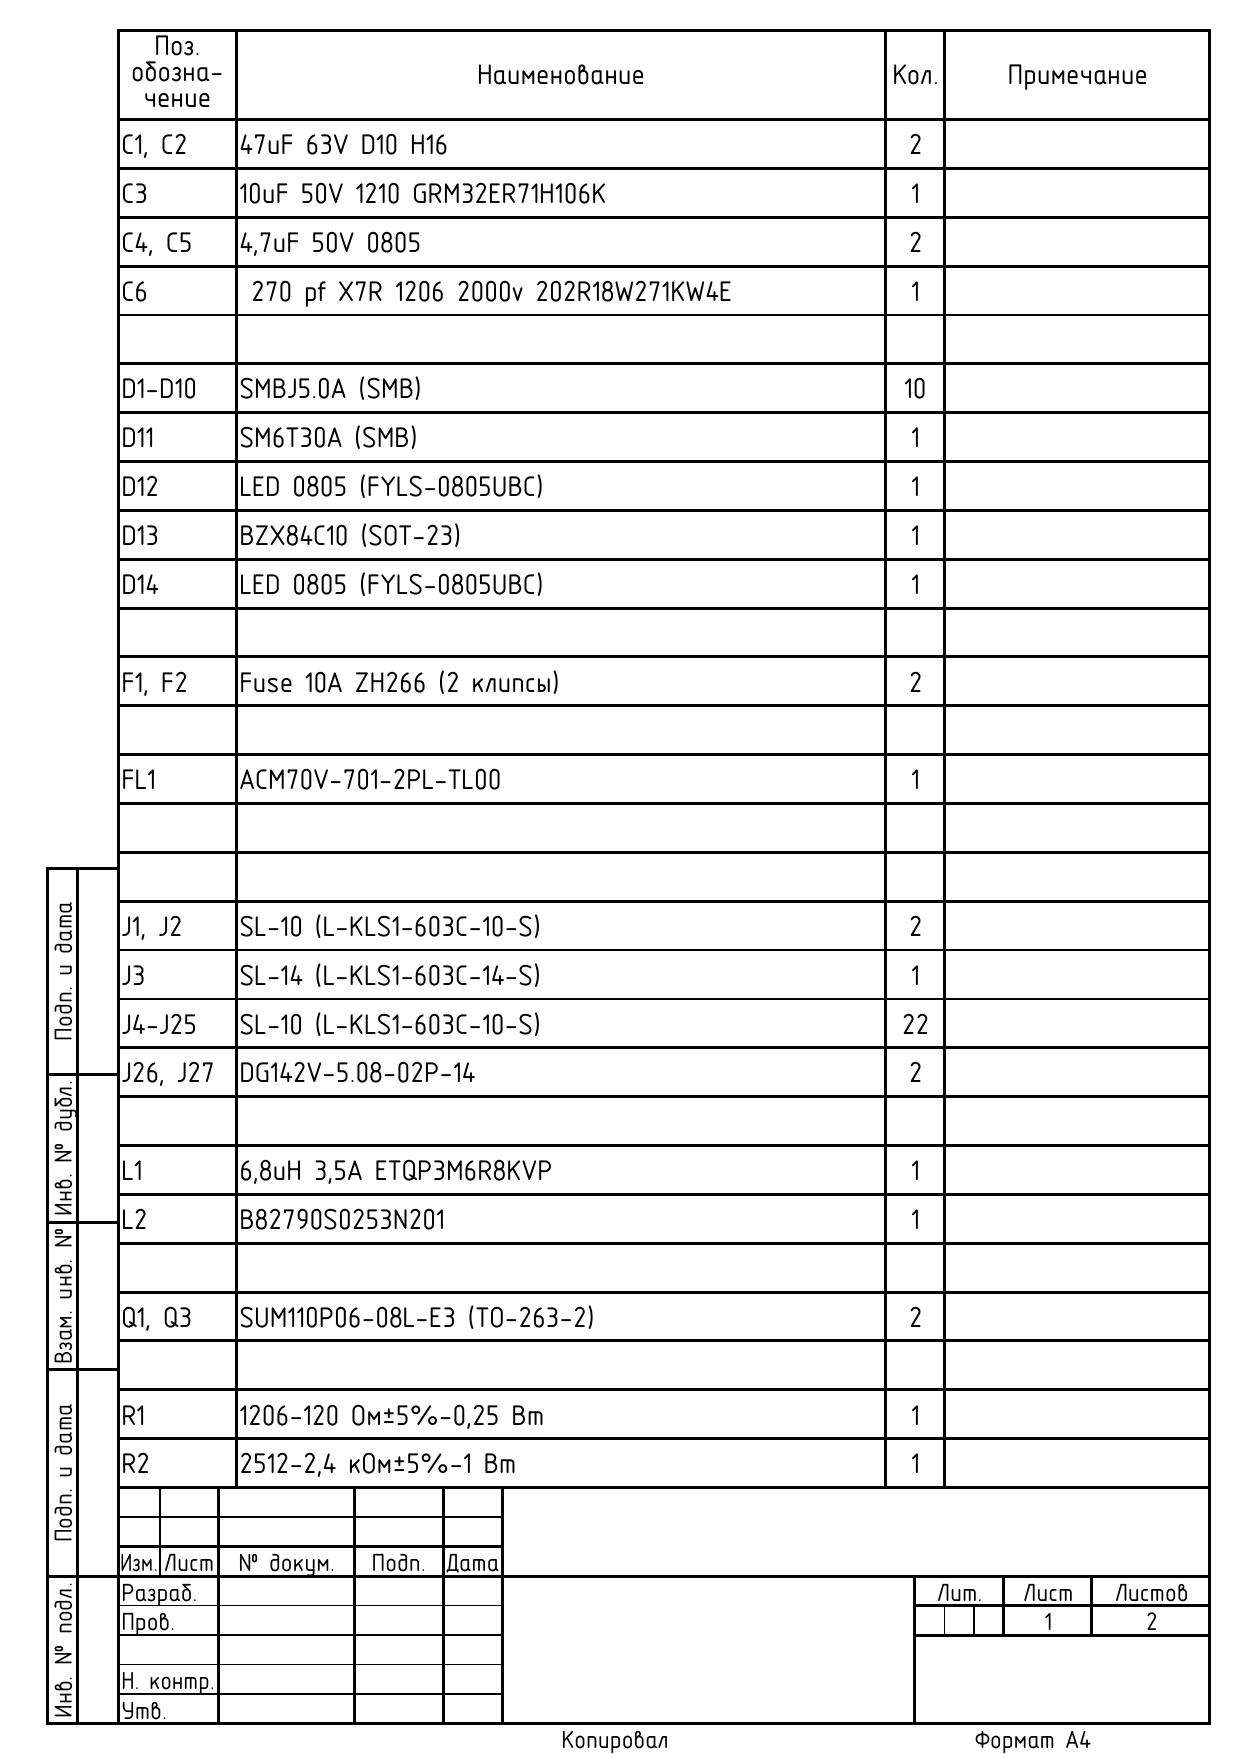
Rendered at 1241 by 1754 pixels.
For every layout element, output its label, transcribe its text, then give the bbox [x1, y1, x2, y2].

table_cell [946, 610, 1211, 655]
table_cell 1 [887, 1391, 943, 1437]
table_cell 1 [887, 463, 943, 509]
table_cell 2 [887, 658, 943, 704]
table_cell J4-J25 [119, 1000, 235, 1046]
table_cell [946, 658, 1211, 704]
table_cell [238, 1098, 884, 1144]
table_cell Q1, Q3 [119, 1294, 235, 1339]
table_cell B82790S0253N201 [238, 1196, 884, 1242]
table_cell J1, J2 [119, 903, 235, 948]
table_cell C4, C5 [118, 219, 235, 264]
table_cell 1 [887, 1196, 943, 1242]
table_cell [238, 610, 884, 655]
table_cell [946, 561, 1211, 607]
table_cell 1 [887, 756, 943, 802]
table_cell F1, F2 [118, 658, 235, 704]
table_cell [946, 365, 1211, 411]
table_cell C1, C2 [118, 121, 235, 167]
table_cell [946, 219, 1211, 264]
table_cell [946, 1196, 1211, 1242]
table_cell [946, 805, 1211, 851]
table_cell [946, 1098, 1211, 1144]
table_cell 1 [887, 1147, 943, 1193]
table_cell L1 [119, 1147, 235, 1193]
table_cell [946, 1294, 1211, 1339]
table_cell [946, 1147, 1211, 1193]
table_cell [946, 268, 1211, 313]
table_cell [946, 1440, 1211, 1486]
table_cell L2 [119, 1196, 235, 1242]
table_cell SMBJ5.0A (SMB) [238, 365, 884, 411]
table_cell [887, 316, 943, 362]
table_cell [119, 1245, 235, 1291]
table_cell 1 [887, 512, 943, 558]
table_cell [887, 805, 943, 851]
table_cell LED 0805 (FYLS-0805UBC) [238, 463, 884, 509]
table_cell 2 [887, 1049, 943, 1095]
table_header Наименование [238, 30, 884, 118]
table_cell 1 [887, 561, 943, 607]
table_cell [946, 170, 1211, 216]
table_cell [238, 707, 884, 753]
table_cell FL1 [118, 756, 235, 802]
table_header Кол. [887, 30, 943, 118]
table_cell D13 [118, 512, 235, 558]
table_cell 2 [887, 219, 943, 264]
table_cell [946, 463, 1211, 509]
table_cell [238, 854, 884, 900]
table_cell SL-10 (L-KLS1-603C-10-S) [238, 1000, 884, 1046]
table_cell R2 [119, 1440, 235, 1486]
table_cell 1206-120 Ом±5%-0,25 Вт [238, 1391, 884, 1437]
table_cell [118, 805, 235, 851]
table_cell 270 pf X7R 1206 2000v 202R18W271KW4E [238, 268, 884, 313]
table_cell [946, 121, 1211, 167]
table_cell [887, 1342, 943, 1388]
table_cell [946, 512, 1211, 558]
table_cell [946, 854, 1211, 900]
table_cell 1 [887, 268, 943, 313]
table_cell [238, 805, 884, 851]
table_cell 47uF 63V D10 H16 [238, 121, 884, 167]
table_cell C6 [118, 268, 235, 313]
table_cell [946, 1245, 1211, 1291]
table_cell SM6T30A (SMB) [238, 414, 884, 460]
table_cell 1 [887, 414, 943, 460]
table_cell [946, 1000, 1211, 1046]
table_cell J3 [119, 951, 235, 997]
table_cell J26, J27 [119, 1049, 235, 1095]
table_cell SL-14 (L-KLS1-603C-14-S) [238, 951, 884, 997]
table_cell [118, 610, 235, 655]
table_cell DG142V-5.08-02P-14 [238, 1049, 884, 1095]
table_cell [946, 951, 1211, 997]
table_cell [887, 854, 943, 900]
table_cell 6,8uH 3,5A ETQP3M6R8KVP [238, 1147, 884, 1193]
table_cell [887, 1245, 943, 1291]
table_cell [887, 707, 943, 753]
table_cell [946, 1049, 1211, 1095]
table_cell [118, 854, 235, 900]
table_cell [946, 707, 1211, 753]
table_cell 1 [887, 951, 943, 997]
table_cell 2512-2,4 кОм±5%-1 Вт [238, 1440, 884, 1486]
table_cell 2 [887, 121, 943, 167]
table_cell 2 [887, 1294, 943, 1339]
table_cell D11 [118, 414, 235, 460]
table_cell 1 [887, 170, 943, 216]
table_cell [946, 1342, 1211, 1388]
table_cell [118, 316, 235, 362]
table_cell D1-D10 [118, 365, 235, 411]
table_cell SUM110P06-08L-E3 (TO-263-2) [238, 1294, 884, 1339]
table_header Примечание [946, 30, 1211, 118]
table_cell [946, 903, 1211, 948]
table_header Поз. обозна- чение [118, 30, 235, 118]
table_cell Fuse 10A ZH266 (2 клипсы) [238, 658, 884, 704]
table_cell D12 [118, 463, 235, 509]
table_cell [238, 1342, 884, 1388]
table_cell R1 [119, 1391, 235, 1437]
table_cell [946, 316, 1211, 362]
table_cell [119, 1098, 235, 1144]
table_cell LED 0805 (FYLS-0805UBC) [238, 561, 884, 607]
table_cell 1 [887, 1440, 943, 1486]
table_cell [238, 316, 884, 362]
table_cell 10 [887, 365, 943, 411]
table_cell 4,7uF 50V 0805 [238, 219, 884, 264]
table_cell [946, 414, 1211, 460]
table_cell 2 [887, 903, 943, 948]
table_cell SL-10 (L-KLS1-603C-10-S) [238, 903, 884, 948]
table_cell ACM70V-701-2PL-TL00 [238, 756, 884, 802]
table_cell BZX84C10 (SOT-23) [238, 512, 884, 558]
table_cell [238, 1245, 884, 1291]
table_cell [946, 1391, 1211, 1437]
table_cell 10uF 50V 1210 GRM32ER71H106K [238, 170, 884, 216]
table_cell C3 [118, 170, 235, 216]
table_cell [887, 610, 943, 655]
table_cell [887, 1098, 943, 1144]
table_cell 22 [887, 1000, 943, 1046]
table_cell D14 [118, 561, 235, 607]
table_cell [119, 1342, 235, 1388]
table_cell [946, 756, 1211, 802]
table_cell [118, 707, 235, 753]
